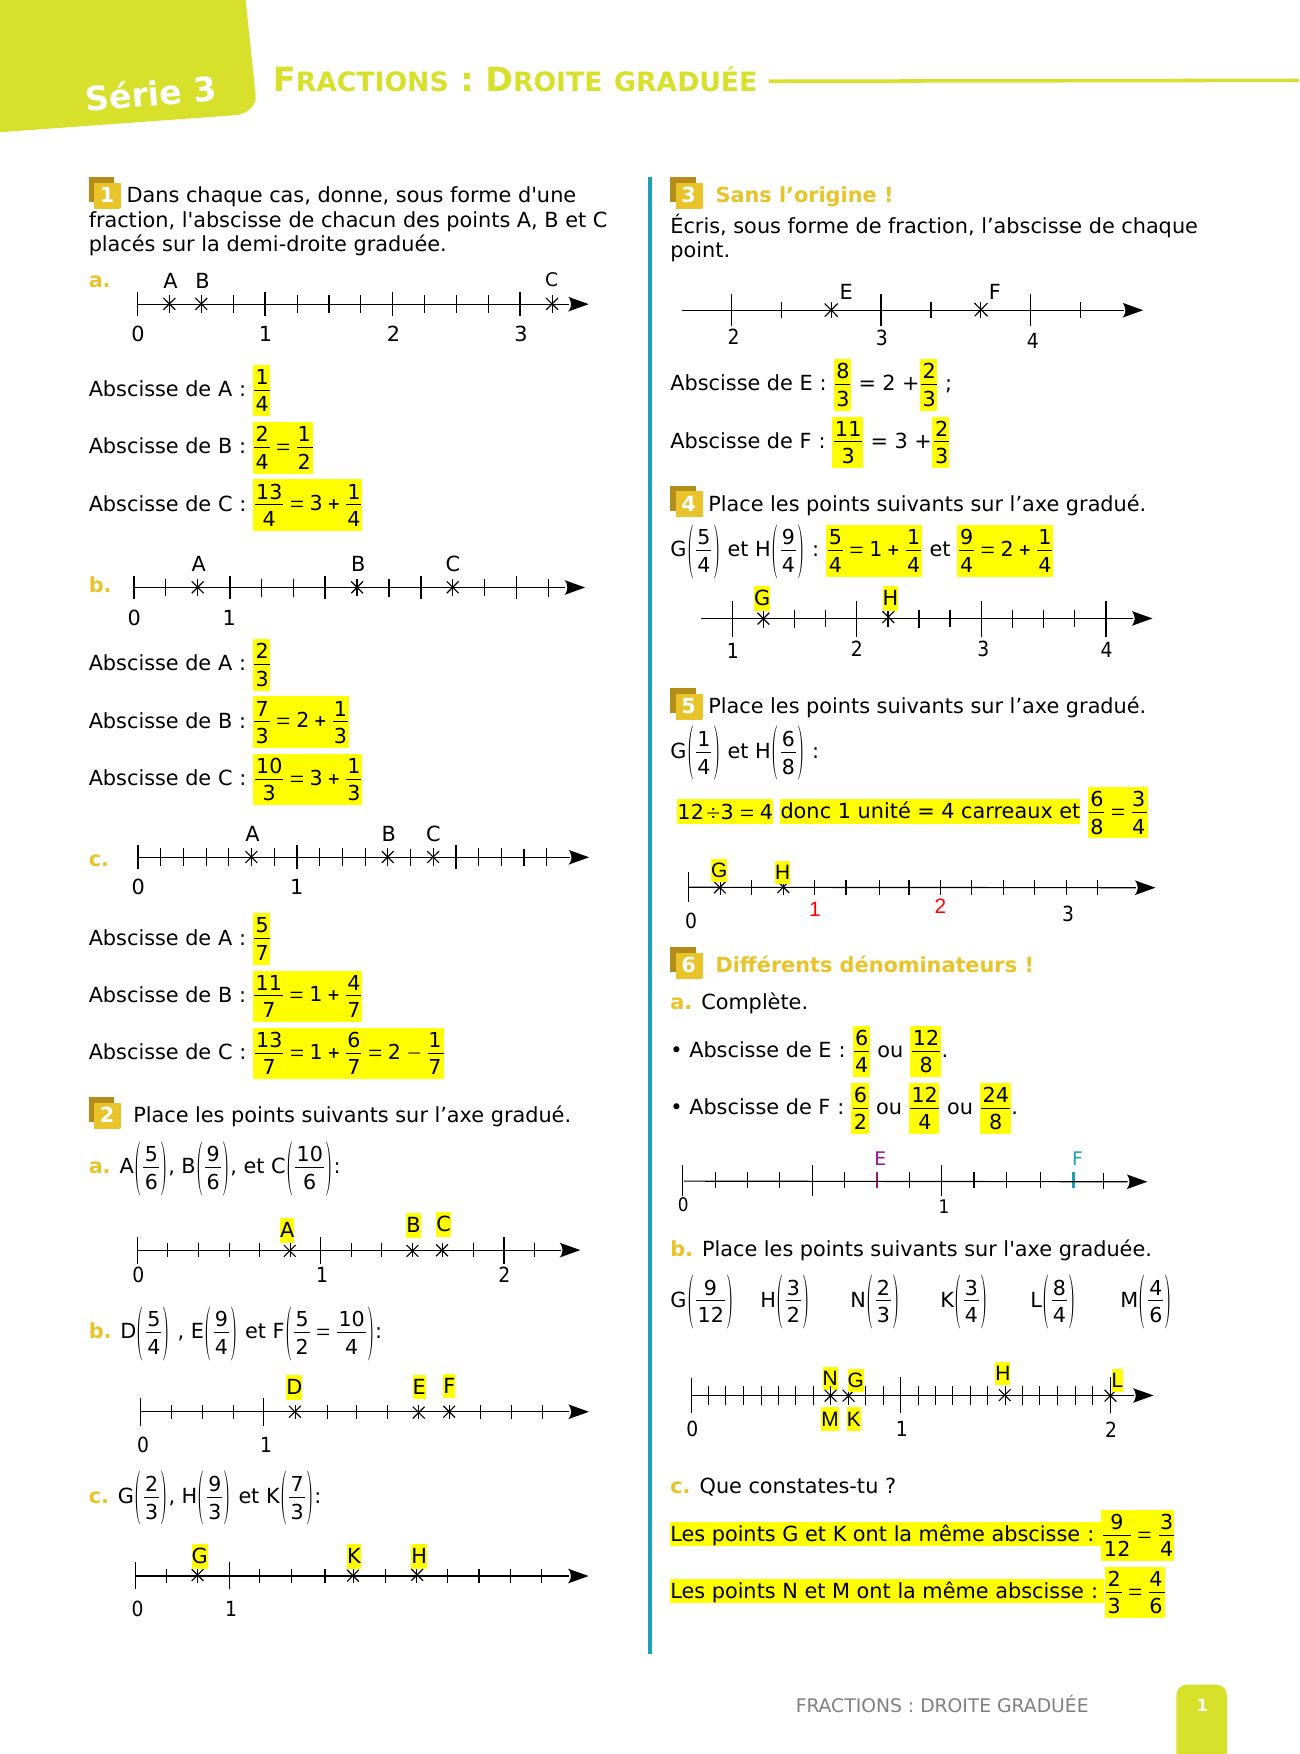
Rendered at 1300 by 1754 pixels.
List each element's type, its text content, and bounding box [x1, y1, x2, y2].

subtitle . [941, 1026, 1205, 1077]
subtitle ou [870, 1026, 910, 1077]
list D , E et F: [88, 1305, 629, 1361]
subtitle • Abscisse de E : [670, 1026, 853, 1077]
subtitle [1148, 787, 1205, 838]
subtitle [270, 365, 623, 416]
subtitle Abscisse de F : [670, 417, 832, 468]
subtitle • Abscisse de F : [670, 1083, 851, 1134]
subtitle Abscisse de C : [88, 1028, 253, 1079]
subtitle Les points G et K ont la même abscisse : [1174, 1510, 1205, 1561]
subtitle L [1030, 1273, 1114, 1329]
subtitle Abscisse de A : [88, 639, 253, 691]
subtitle Place les points suivants sur l’axe gradué. [696, 688, 1211, 719]
subtitle ou [869, 1083, 909, 1134]
subtitle Abscisse de C : [88, 479, 253, 531]
subtitle Écris, sous forme de fraction, l’abscisse de chaque point. [670, 214, 1205, 263]
subtitle [362, 479, 623, 531]
subtitle = 2 + [851, 359, 920, 411]
subtitle Abscisse de B : [88, 422, 253, 474]
subtitle G et H : [670, 724, 1205, 781]
subtitle [349, 696, 623, 748]
subtitle Place les points suivants sur l’axe gradué. [696, 486, 1211, 517]
subtitle Différents dénominateurs ! [696, 947, 1211, 978]
subtitle Place les points suivants sur l’axe gradué. [114, 1097, 629, 1128]
subtitle Abscisse de E : [670, 359, 834, 411]
subtitle K [940, 1273, 1024, 1329]
subtitle Dans chaque cas, donne, sous forme d'une fraction, l'abscisse de chacun des points A, B et C placés sur la demi‑droite graduée. [88, 177, 629, 257]
subtitle [270, 913, 623, 965]
list Complète. [670, 990, 1211, 1014]
subtitle Abscisse de C : [88, 754, 253, 805]
subtitle Abscisse de B : [88, 971, 253, 1022]
subtitle G [670, 1273, 754, 1329]
list Place les points suivants sur l'axe graduée. [670, 1237, 1211, 1261]
subtitle Abscisse de A : [88, 365, 253, 416]
list G, H et K: [88, 1469, 629, 1526]
subtitle H [760, 1273, 844, 1329]
subtitle M [1120, 1273, 1205, 1329]
subtitle [1165, 1567, 1205, 1618]
subtitle [362, 754, 623, 805]
list Que constates-tu ? [670, 1474, 1211, 1498]
list A, B, et C: [88, 1140, 629, 1196]
subtitle [444, 1028, 623, 1079]
subtitle Abscisse de A : [88, 913, 253, 965]
subtitle G et H : et [670, 523, 1205, 579]
subtitle ou [939, 1083, 980, 1134]
subtitle Abscisse de B : [88, 696, 253, 748]
subtitle [270, 639, 623, 691]
subtitle Les points N et M ont la même abscisse : [670, 1567, 1105, 1618]
subtitle = 3 + [863, 417, 932, 468]
subtitle Les points G et K ont la même abscisse : [670, 1510, 1101, 1522]
subtitle Les points G et K ont la même abscisse : [670, 1546, 1101, 1561]
subtitle [362, 971, 623, 1022]
subtitle [949, 417, 1205, 468]
subtitle donc 1 unité = 4 carreaux et [670, 787, 1088, 838]
subtitle ; [937, 359, 1205, 411]
subtitle [313, 422, 623, 474]
subtitle . [1011, 1083, 1205, 1134]
subtitle N [850, 1273, 934, 1329]
subtitle Sans l’origine ! [696, 177, 1211, 208]
